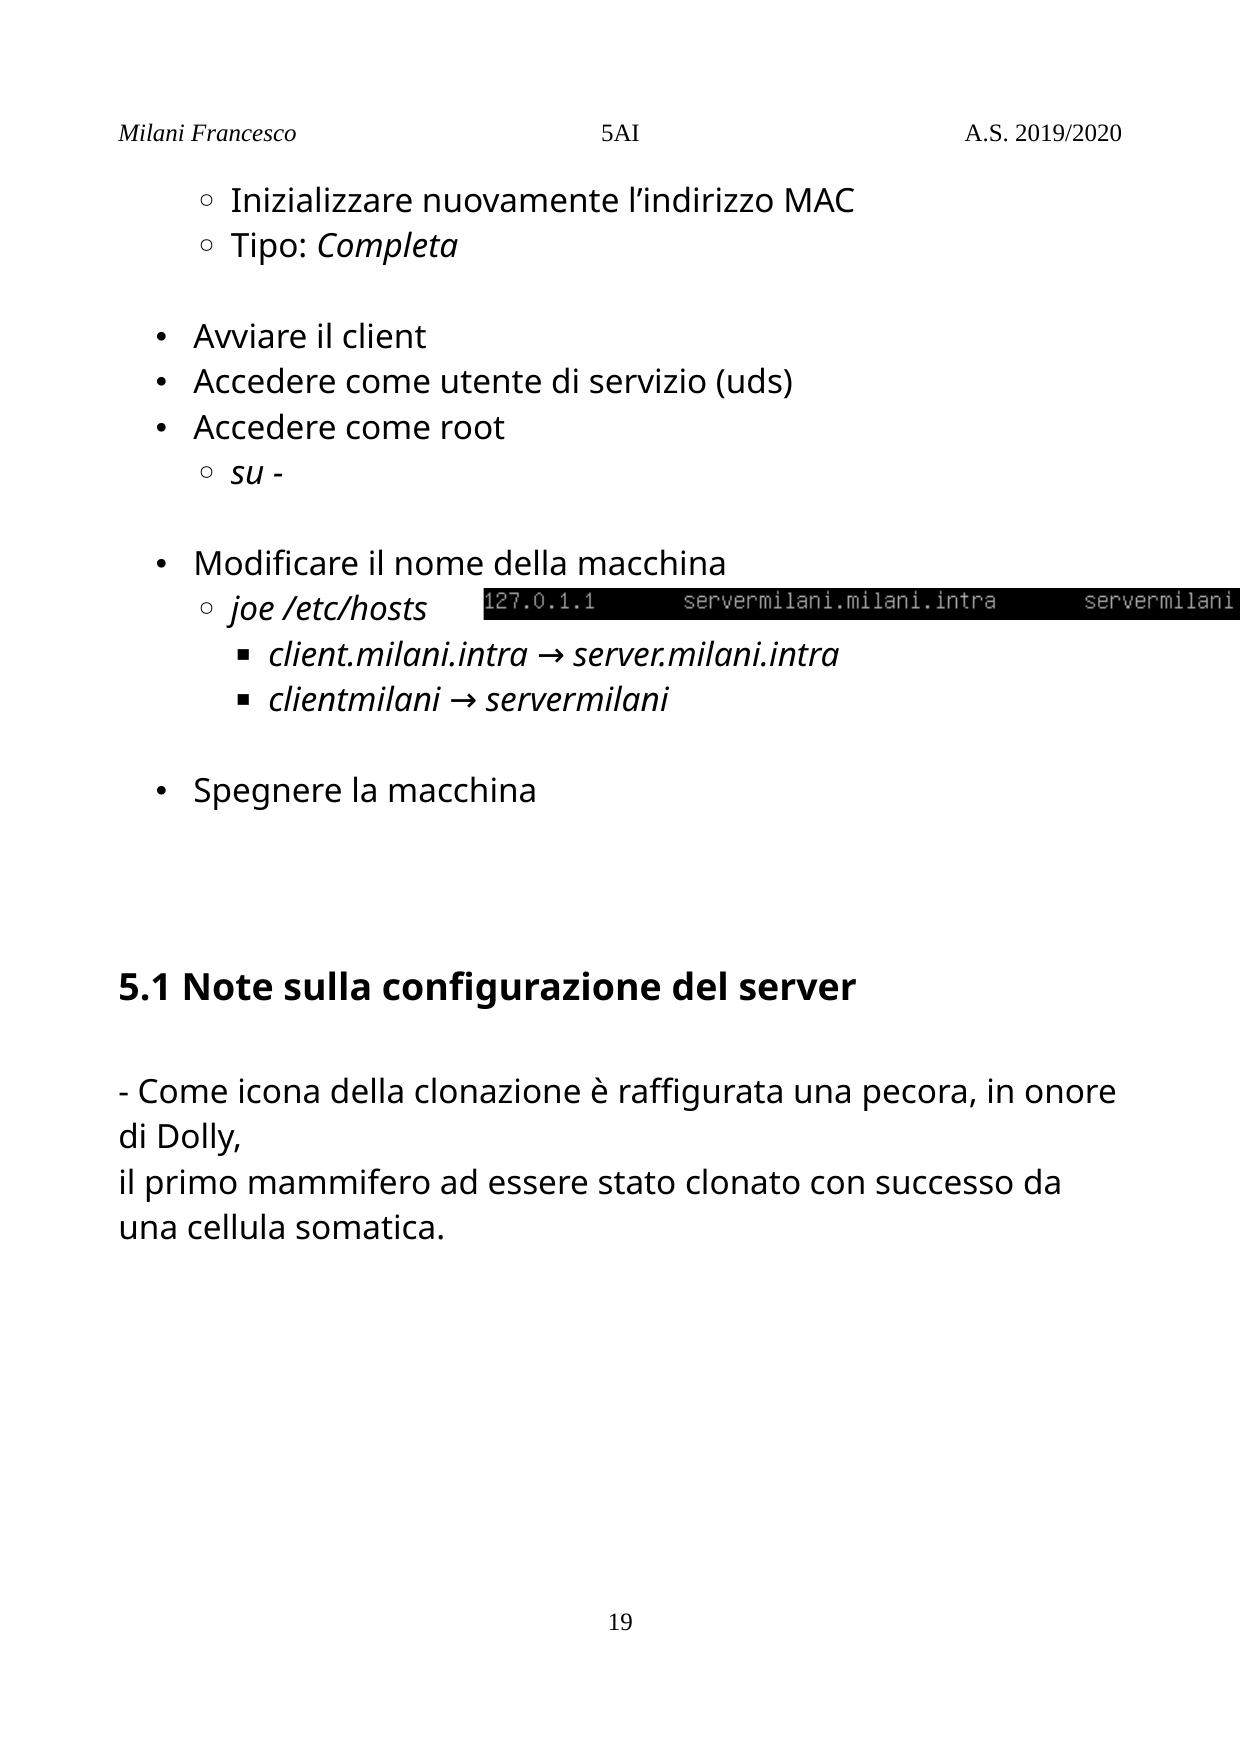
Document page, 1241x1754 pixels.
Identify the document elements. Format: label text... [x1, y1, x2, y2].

list Inizializzare nuovamente l’indirizzo MAC [193, 176, 1122, 222]
list Accedere come root [156, 403, 1122, 449]
list Accedere come utente di servizio (uds) [156, 358, 1122, 403]
list Tipo: Completa [193, 222, 1122, 267]
text il primo mammifero ad essere stato clonato con successo da una cellula somatica. [118, 1158, 1122, 1249]
list Avviare il client [156, 313, 1122, 358]
list clientmilani → servermilani [231, 676, 1122, 721]
list su - [193, 449, 1122, 494]
list joe /etc/hosts [193, 585, 1122, 631]
list Modificare il nome della macchina [156, 540, 1122, 585]
text 5.1 Note sulla configurazione del server [118, 960, 1122, 1011]
picture [483, 588, 1240, 620]
list Spegnere la macchina [156, 767, 1122, 812]
text - Come icona della clonazione è raffigurata una pecora, in onore di Dolly, [118, 1068, 1122, 1158]
list client.milani.intra → server.milani.intra [231, 631, 1122, 676]
